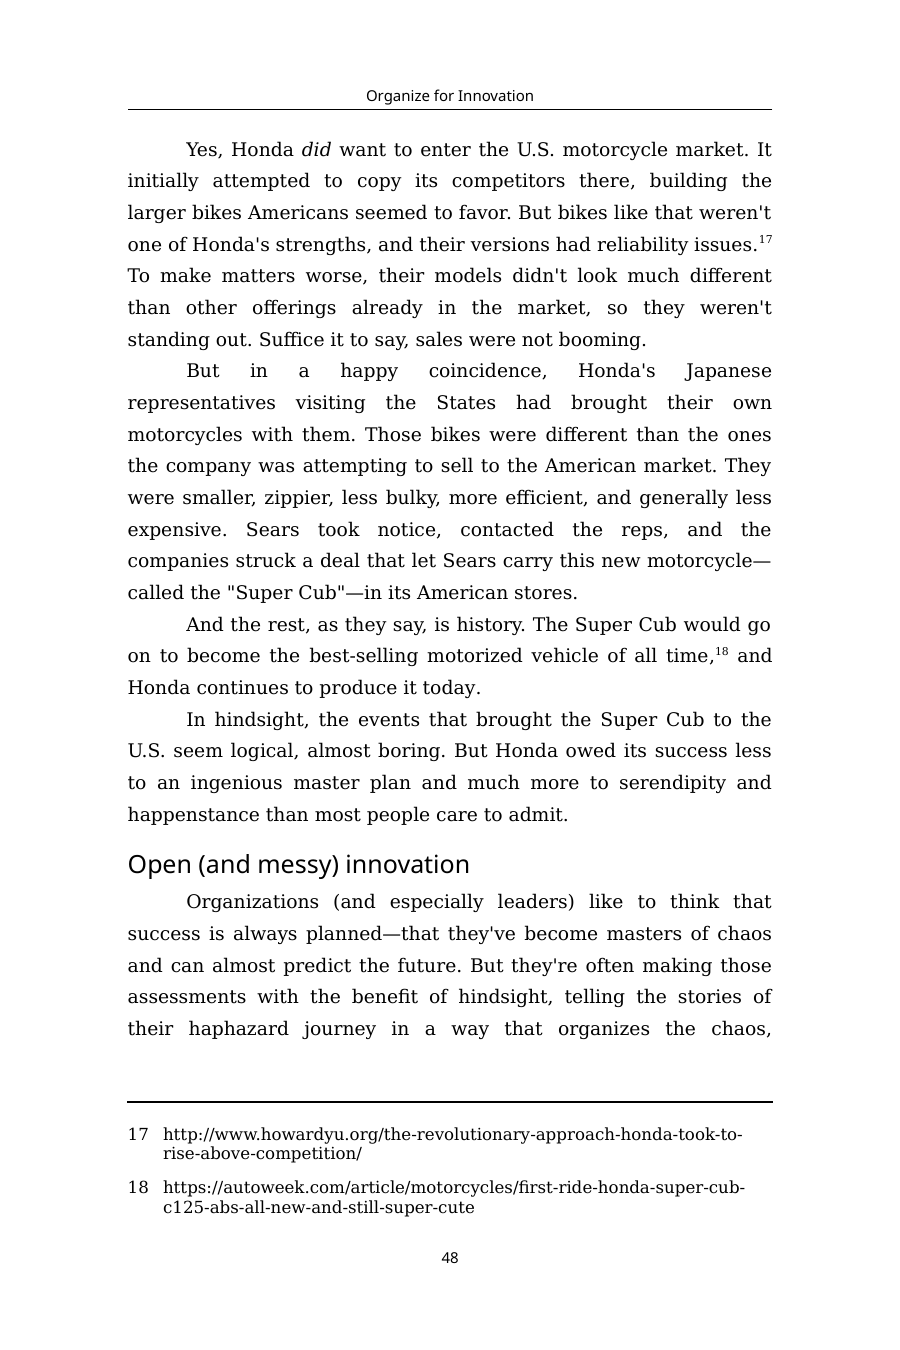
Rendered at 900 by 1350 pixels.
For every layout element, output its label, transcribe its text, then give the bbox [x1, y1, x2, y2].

text https://autoweek.com/article/motorcycles/first-ride-honda-super-cub-c125-abs-all-new-and-still-super-cute [127, 1178, 772, 1217]
text Organizations (and especially leaders) like to think that success is always planned—that they've become masters of chaos and can almost predict the future. But they're often making those assessments with the benefit of hindsight, telling the stories of their haphazard journey in a way that organizes the chaos, [127, 891, 772, 1040]
text In hindsight, the events that brought the Super Cub to the U.S. seem logical, almost boring. But Honda owed its success less to an ingenious master plan and much more to serendipity and happenstance than most people care to admit. [127, 709, 772, 826]
subtitle Open (and messy) innovation [127, 850, 772, 879]
text But in a happy coincidence, Honda's Japanese representatives visiting the States had brought their own motorcycles with them. Those bikes were different than the ones the company was attempting to sell to the American market. They were smaller, zippier, less bulky, more efficient, and generally less expensive. Sears took notice, contacted the reps, and the companies struck a deal that let Sears carry this new motorcycle—called the "Super Cub"—in its American stores. [127, 360, 772, 604]
text http://www.howardyu.org/the-revolutionary-approach-honda-took-to-rise-above-competition/ [127, 1124, 772, 1163]
text Yes, Honda did want to enter the U.S. motorcycle market. It initially attempted to copy its competitors there, building the larger bikes Americans seemed to favor. But bikes like that weren't one of Honda's strengths, and their versions had reliability issues. To make matters worse, their models didn't look much different than other offerings already in the market, so they weren't standing out. Suffice it to say, sales were not booming. [127, 139, 772, 351]
text And the rest, as they say, is history. The Super Cub would go on to become the best-selling motorized vehicle of all time, and Honda continues to produce it today. [127, 614, 772, 699]
